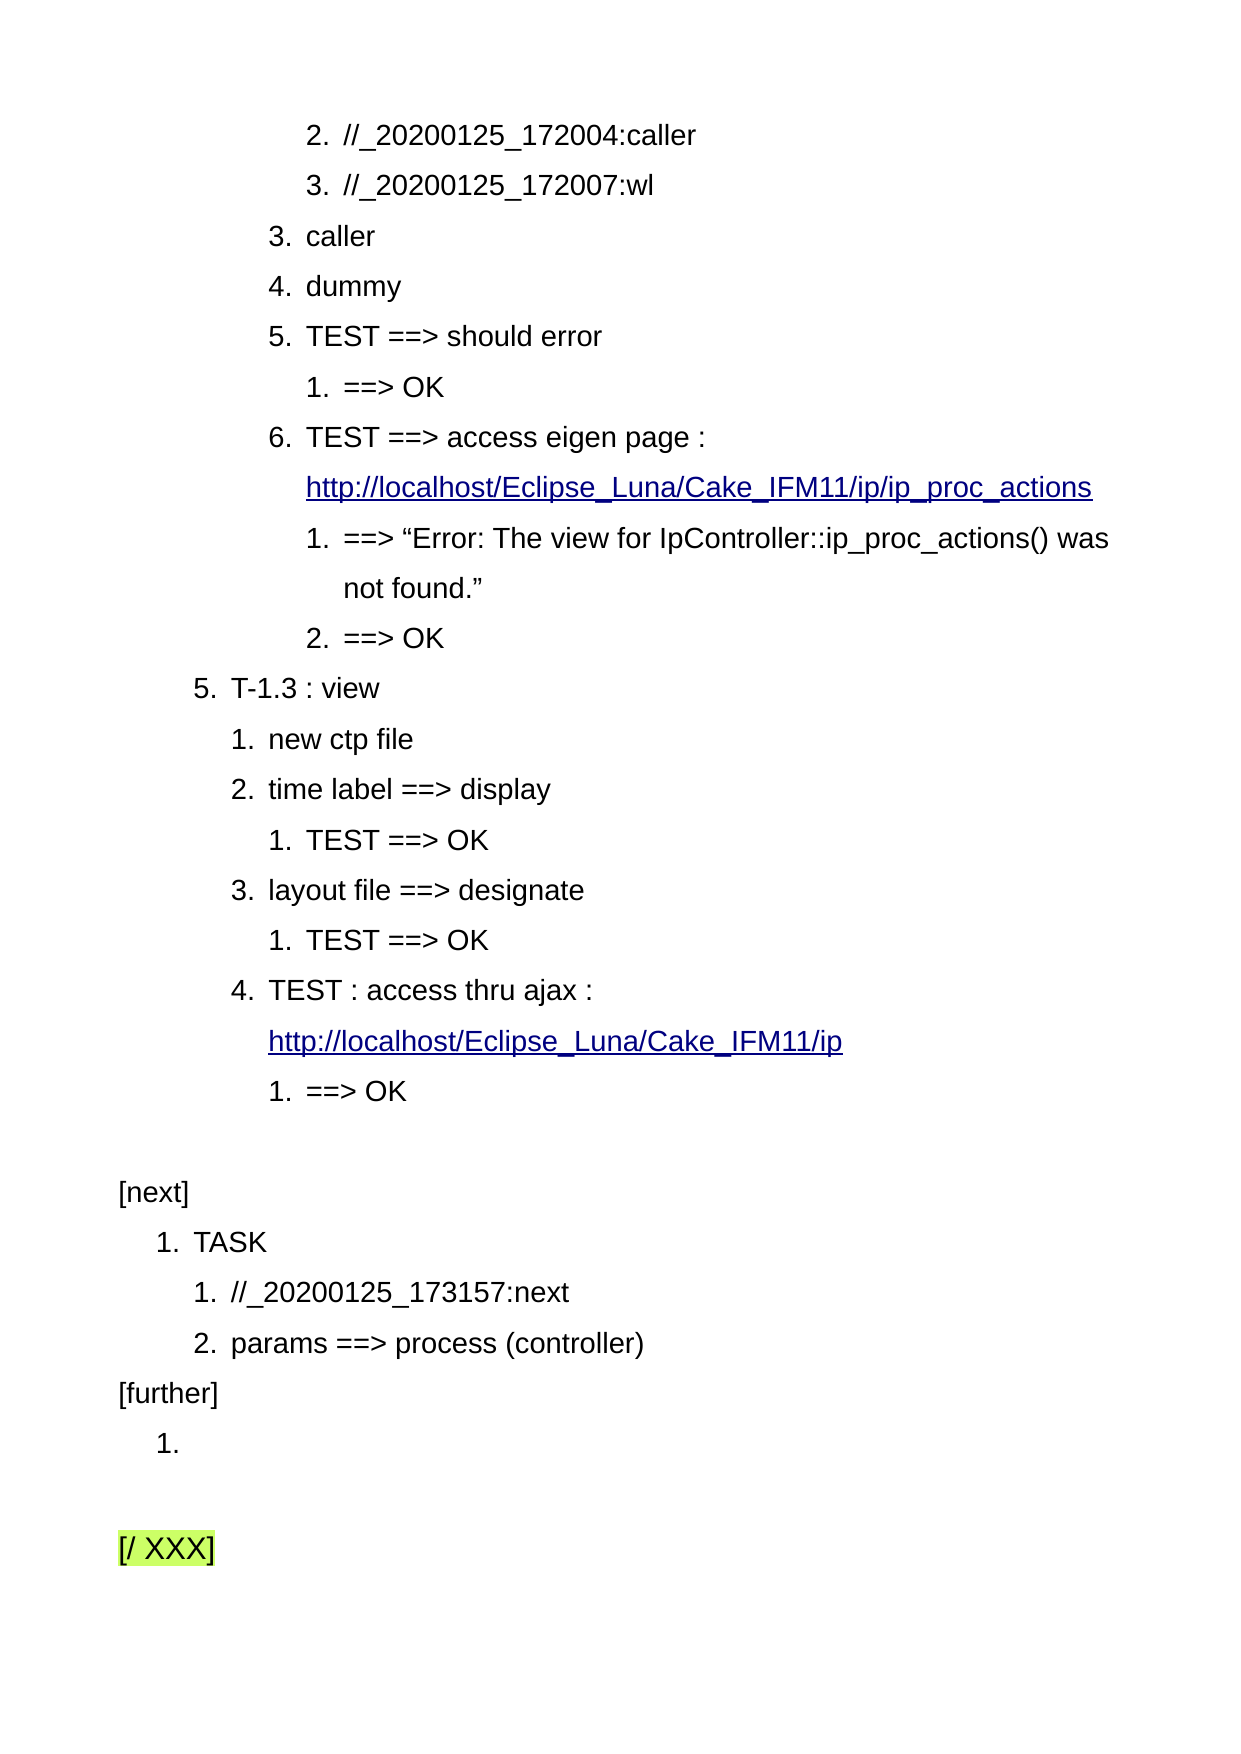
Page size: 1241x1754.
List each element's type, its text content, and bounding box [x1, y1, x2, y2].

list //_20200125_172007:wl [306, 168, 1122, 202]
list layout file ==> designate [231, 873, 1122, 906]
list ==> OK [268, 1074, 1122, 1108]
list new ctp file [231, 722, 1122, 755]
list TEST ==> OK [268, 822, 1122, 856]
list TEST ==> OK [268, 923, 1122, 957]
list T-1.3 : view [193, 672, 1122, 705]
list //_20200125_173157:next [193, 1275, 1122, 1309]
text [next] [118, 1175, 1122, 1208]
list TEST : access thru ajax : http://localhost/Eclipse_Luna/Cake_IFM11/ip [231, 973, 1122, 1057]
list caller [268, 219, 1122, 252]
list TEST ==> should error [268, 319, 1122, 353]
list ==> OK [306, 621, 1122, 655]
list params ==> process (controller) [193, 1326, 1122, 1359]
list TEST ==> access eigen page : http://localhost/Eclipse_Luna/Cake_IFM11/ip/ip_proc_actions [268, 420, 1122, 504]
list ==> “Error: The view for IpController::ip_proc_actions() was not found.” [306, 521, 1122, 604]
list ==> OK [306, 370, 1122, 403]
text [/ XXX] [118, 1477, 1122, 1566]
list TASK [156, 1225, 1122, 1258]
list dummy [268, 269, 1122, 303]
list time label ==> display [231, 772, 1122, 806]
list //_20200125_172004:caller [306, 118, 1122, 152]
text [further] [118, 1376, 1122, 1409]
